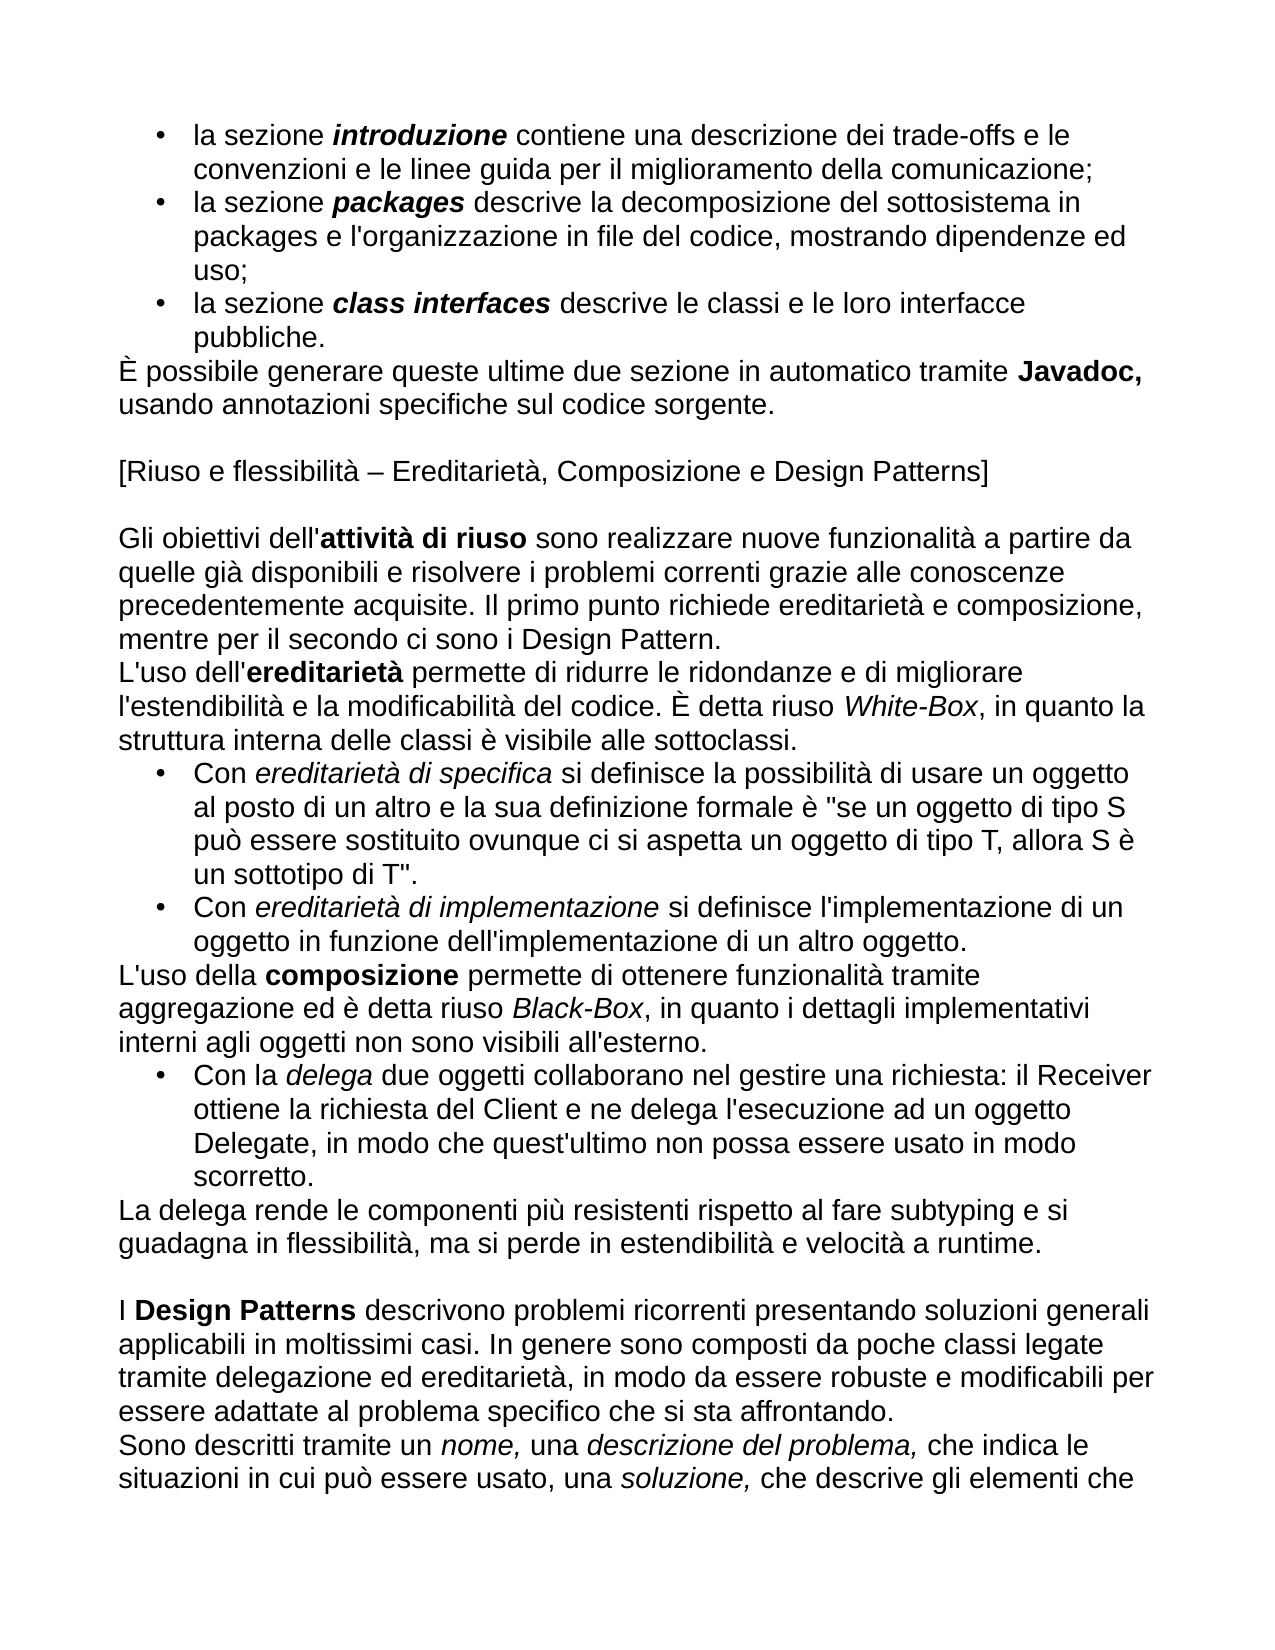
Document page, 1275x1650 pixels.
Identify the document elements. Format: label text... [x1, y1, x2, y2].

text L'uso dell'ereditarietà permette di ridurre le ridondanze e di migliorare l'estendibilità e la modificabilità del codice. È detta riuso White-Box, in quanto la struttura interna delle classi è visibile alle sottoclassi. [118, 655, 1157, 756]
text La delega rende le componenti più resistenti rispetto al fare subtyping e si guadagna in flessibilità, ma si perde in estendibilità e velocità a runtime. [118, 1193, 1157, 1260]
text L'uso della composizione permette di ottenere funzionalità tramite aggregazione ed è detta riuso Black-Box, in quanto i dettagli implementativi interni agli oggetti non sono visibili all'esterno. [118, 958, 1157, 1058]
list la sezione introduzione contiene una descrizione dei trade-offs e le convenzioni e le linee guida per il miglioramento della comunicazione; [156, 118, 1157, 185]
text Sono descritti tramite un nome, una descrizione del problema, che indica le situazioni in cui può essere usato, una soluzione, che descrive gli elementi che [118, 1427, 1157, 1494]
list Con ereditarietà di specifica si definisce la possibilità di usare un oggetto al posto di un altro e la sua definizione formale è "se un oggetto di tipo S può essere sostituito ovunque ci si aspetta un oggetto di tipo T, allora S è un sottotipo di T". [156, 756, 1157, 890]
text Gli obiettivi dell'attività di riuso sono realizzare nuove funzionalità a partire da quelle già disponibili e risolvere i problemi correnti grazie alle conoscenze precedentemente acquisite. Il primo punto richiede ereditarietà e composizione, mentre per il secondo ci sono i Design Pattern. [118, 521, 1157, 655]
list la sezione class interfaces descrive le classi e le loro interfacce pubbliche. [156, 286, 1157, 353]
text È possibile generare queste ultime due sezione in automatico tramite Javadoc, usando annotazioni specifiche sul codice sorgente. [118, 353, 1157, 421]
text I Design Patterns descrivono problemi ricorrenti presentando soluzioni generali applicabili in moltissimi casi. In genere sono composti da poche classi legate tramite delegazione ed ereditarietà, in modo da essere robuste e modificabili per essere adattate al problema specifico che si sta affrontando. [118, 1293, 1157, 1427]
text [Riuso e flessibilità – Ereditarietà, Composizione e Design Patterns] [118, 454, 1157, 488]
list Con la delega due oggetti collaborano nel gestire una richiesta: il Receiver ottiene la richiesta del Client e ne delega l'esecuzione ad un oggetto Delegate, in modo che quest'ultimo non possa essere usato in modo scorretto. [156, 1058, 1157, 1193]
list Con ereditarietà di implementazione si definisce l'implementazione di un oggetto in funzione dell'implementazione di un altro oggetto. [156, 890, 1157, 958]
list la sezione packages descrive la decomposizione del sottosistema in packages e l'organizzazione in file del codice, mostrando dipendenze ed uso; [156, 185, 1157, 286]
